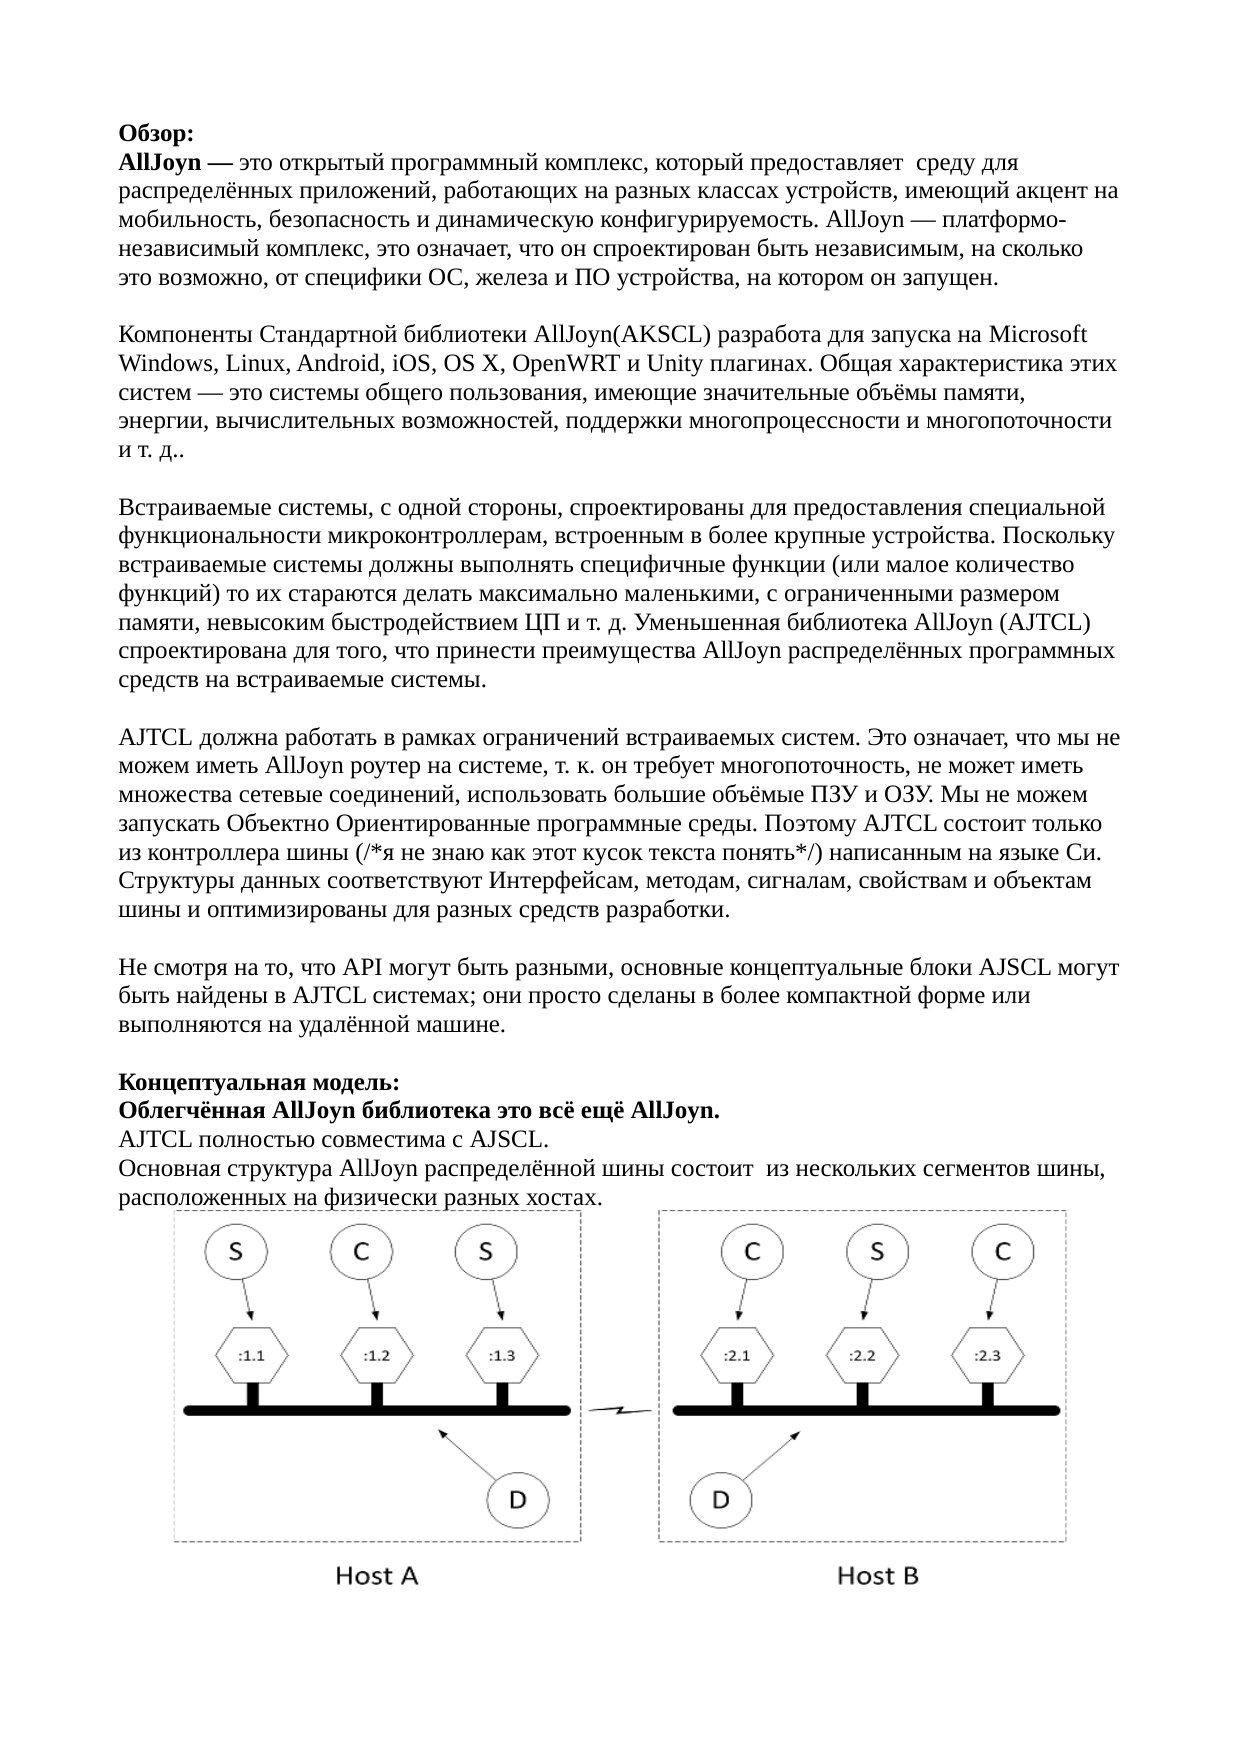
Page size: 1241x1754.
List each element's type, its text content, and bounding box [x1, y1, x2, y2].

text AllJoyn — это открытый программный комплекс, который предоставляет среду для распределённых приложений, работающих на разных классах устройств, имеющий акцент на мобильность, безопасность и динамическую конфигурируемость. AllJoyn — платформо-независимый комплекс, это означает, что он спроектирован быть независимым, на сколько это возможно, от специфики ОС, железа и ПО устройства, на котором он запущен. Компоненты Стандартной библиотеки AllJoyn(AKSCL) разработа для запуска на Microsoft Windows, Linux, Android, iOS, OS X, OpenWRT и Unity плагинах. Общая характеристика этих систем — это системы общего пользования, имеющие значительные объёмы памяти, энергии, вычислительных возможностей, поддержки многопроцессности и многопоточности и т. д.. [118, 147, 1122, 463]
text [118, 1211, 1122, 1621]
text Встраиваемые системы, с одной стороны, спроектированы для предоставления специальной функциональности микроконтроллерам, встроенным в более крупные устройства. Поскольку встраиваемые системы должны выполнять специфичные функции (или малое количество функций) то их стараются делать максимально маленькими, с ограниченными размером памяти, невысоким быстродействием ЦП и т. д. Уменьшенная библиотека AllJoyn (AJTCL) спроектирована для того, что принести преимущества AllJoyn распределённых программных средств на встраиваемые системы. [118, 492, 1122, 693]
text AJTCL полностью совместима с AJSCL. Основная структура AllJoyn распределённой шины состоит из нескольких сегментов шины, расположенных на физически разных хостах. [118, 1124, 1122, 1211]
text Обзор: [118, 118, 1122, 147]
text Концептуальная модель: Облегчённая AllJoyn библиотека это всё ещё AllJoyn. [118, 1067, 1122, 1124]
text AJTCL должна работать в рамках ограничений встраиваемых систем. Это означает, что мы не можем иметь AllJoyn роутер на системе, т. к. он требует многопоточность, не может иметь множества сетевые соединений, использовать большие объёмые ПЗУ и ОЗУ. Мы не можем запускать Объектно Ориентированные программные среды. Поэтому AJTCL состоит только из контроллера шины (/*я не знаю как этот кусок текста понять*/) написанным на языке Си. Структуры данных соответствуют Интерфейсам, методам, сигналам, свойствам и объектам шины и оптимизированы для разных средств разработки. Не смотря на то, что API могут быть разными, основные концептуальные блоки AJSCL могут быть найдены в AJTCL системах; они просто сделаны в более компактной форме или выполняются на удалённой машине. [118, 722, 1122, 1038]
picture [173, 1210, 1067, 1593]
